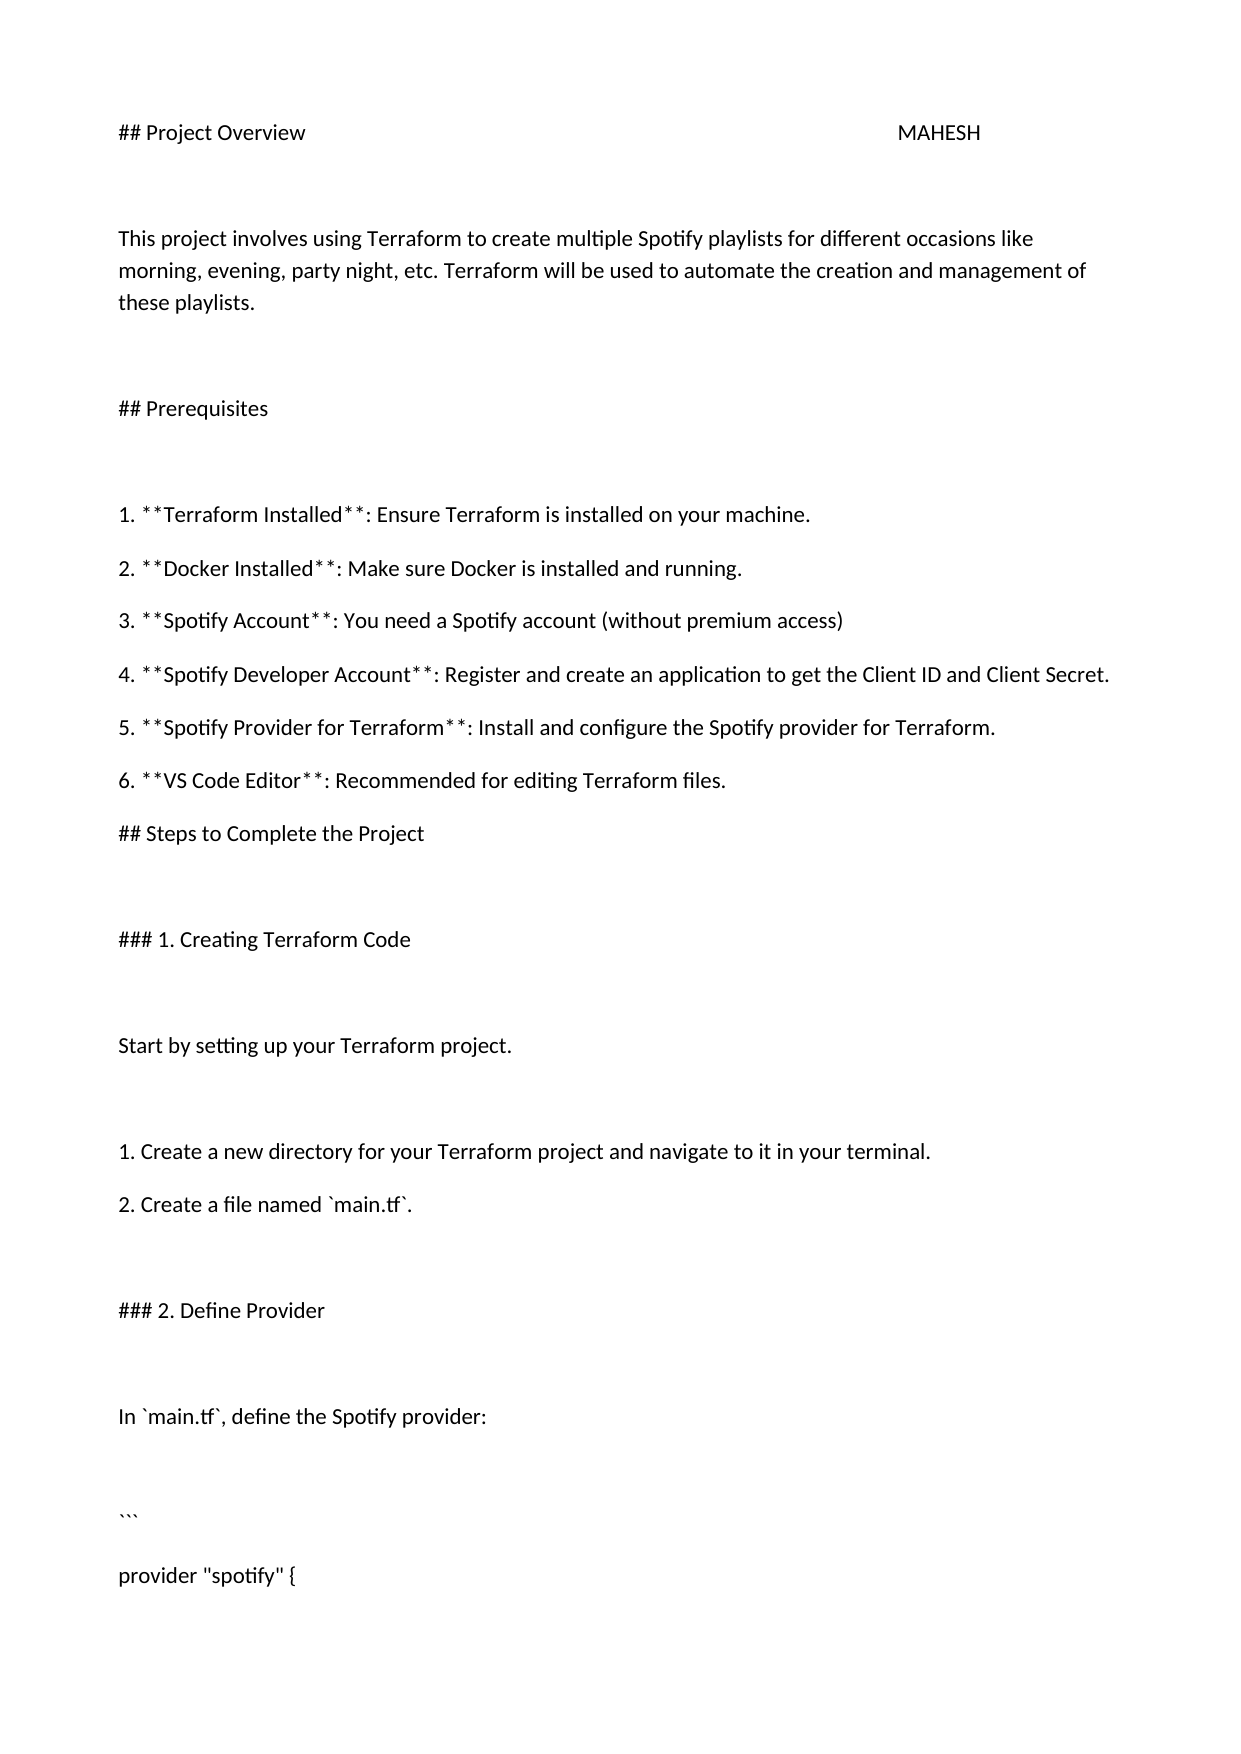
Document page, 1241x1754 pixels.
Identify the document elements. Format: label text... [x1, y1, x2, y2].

text ### 2. Define Provider [118, 1296, 1122, 1324]
text Start by setting up your Terraform project. [118, 1031, 1122, 1059]
text ## Project Overview MAHESH [118, 118, 1122, 146]
text 2. Create a file named `main.tf`. [118, 1190, 1122, 1218]
text ### 1. Creating Terraform Code [118, 925, 1122, 953]
text provider "spotify" { [118, 1561, 1122, 1589]
text 5. **Spotify Provider for Terraform**: Install and configure the Spotify provider for Terraform. [118, 713, 1122, 741]
text In `main.tf`, define the Spotify provider: [118, 1402, 1122, 1430]
text 6. **VS Code Editor**: Recommended for editing Terraform files. [118, 766, 1122, 794]
text ## Prerequisites [118, 394, 1122, 423]
text ``` [118, 1508, 1122, 1536]
text This project involves using Terraform to create multiple Spotify playlists for different occasions like morning, evening, party night, etc. Terraform will be used to automate the creation and management of these playlists. [118, 224, 1122, 317]
text 1. **Terraform Installed**: Ensure Terraform is installed on your machine. [118, 501, 1122, 529]
text 4. **Spotify Developer Account**: Register and create an application to get the Client ID and Client Secret. [118, 660, 1122, 688]
text 3. **Spotify Account**: You need a Spotify account (without premium access) [118, 607, 1122, 635]
text 2. **Docker Installed**: Make sure Docker is installed and running. [118, 554, 1122, 582]
text 1. Create a new directory for your Terraform project and navigate to it in your terminal. [118, 1137, 1122, 1165]
text ## Steps to Complete the Project [118, 819, 1122, 847]
